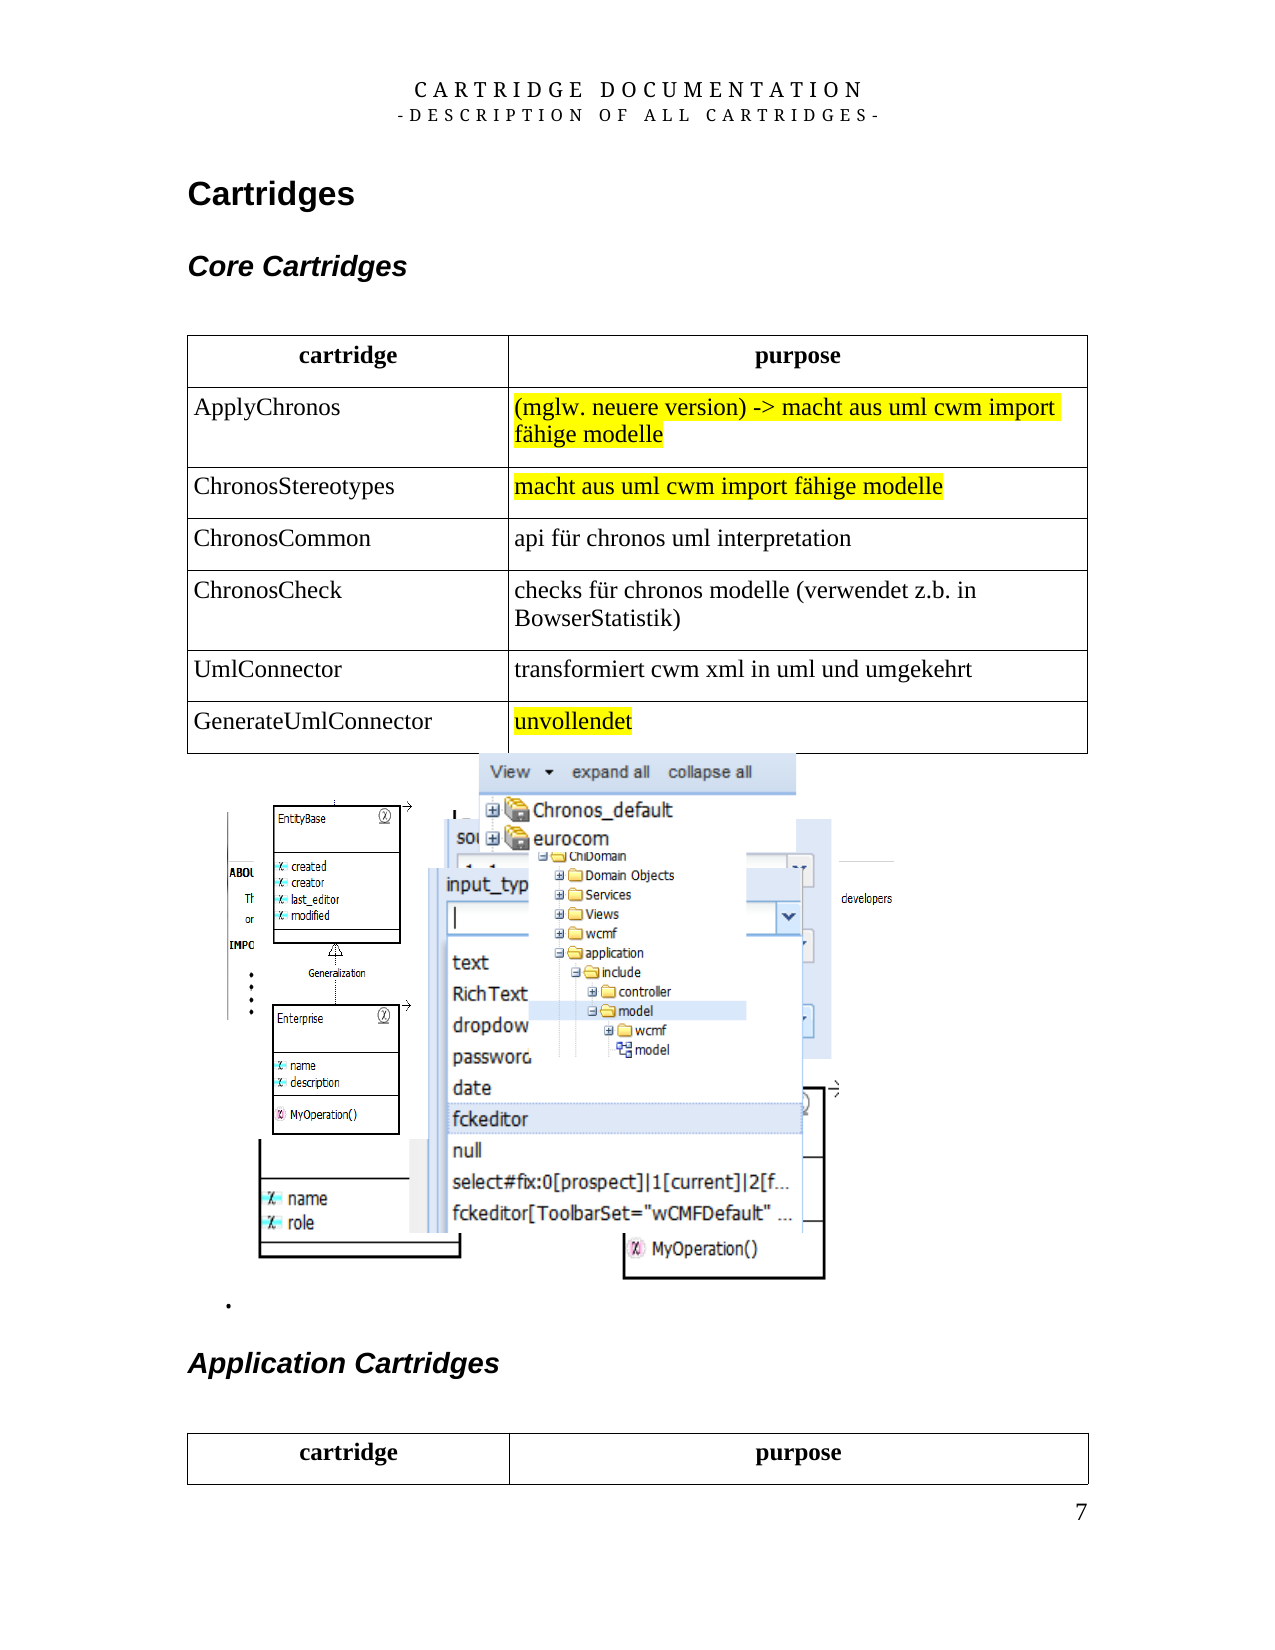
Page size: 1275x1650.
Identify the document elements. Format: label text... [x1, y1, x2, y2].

table_cell api für chronos uml interpretation [509, 519, 1087, 570]
subtitle Cartridges [187, 175, 1087, 212]
table_cell (mglw. neuere version) -> macht aus uml cwm import fähige modelle [509, 388, 1087, 467]
picture [227, 753, 895, 1289]
table_header purpose [509, 336, 1087, 387]
table_header cartridge [188, 336, 508, 387]
table_cell ChronosCommon [188, 519, 508, 570]
table_cell ChronosCheck [188, 571, 508, 649]
subtitle Application Cartridges [187, 1347, 1087, 1380]
table_cell checks für chronos modelle (verwendet z.b. in BowserStatistik) [509, 571, 1087, 649]
table_cell GenerateUmlConnector [188, 702, 508, 753]
table_cell macht aus uml cwm import fähige modelle [509, 468, 1087, 518]
table_cell UmlConnector [188, 651, 508, 701]
table_cell ApplyChronos [188, 388, 508, 467]
table_header purpose [510, 1434, 1088, 1484]
subtitle Core Cartridges [187, 250, 1087, 283]
table_header cartridge [188, 1434, 509, 1484]
table_cell ChronosStereotypes [188, 468, 508, 518]
table_cell transformiert cwm xml in uml und umgekehrt [509, 651, 1087, 701]
table_cell unvollendet [509, 702, 1087, 753]
